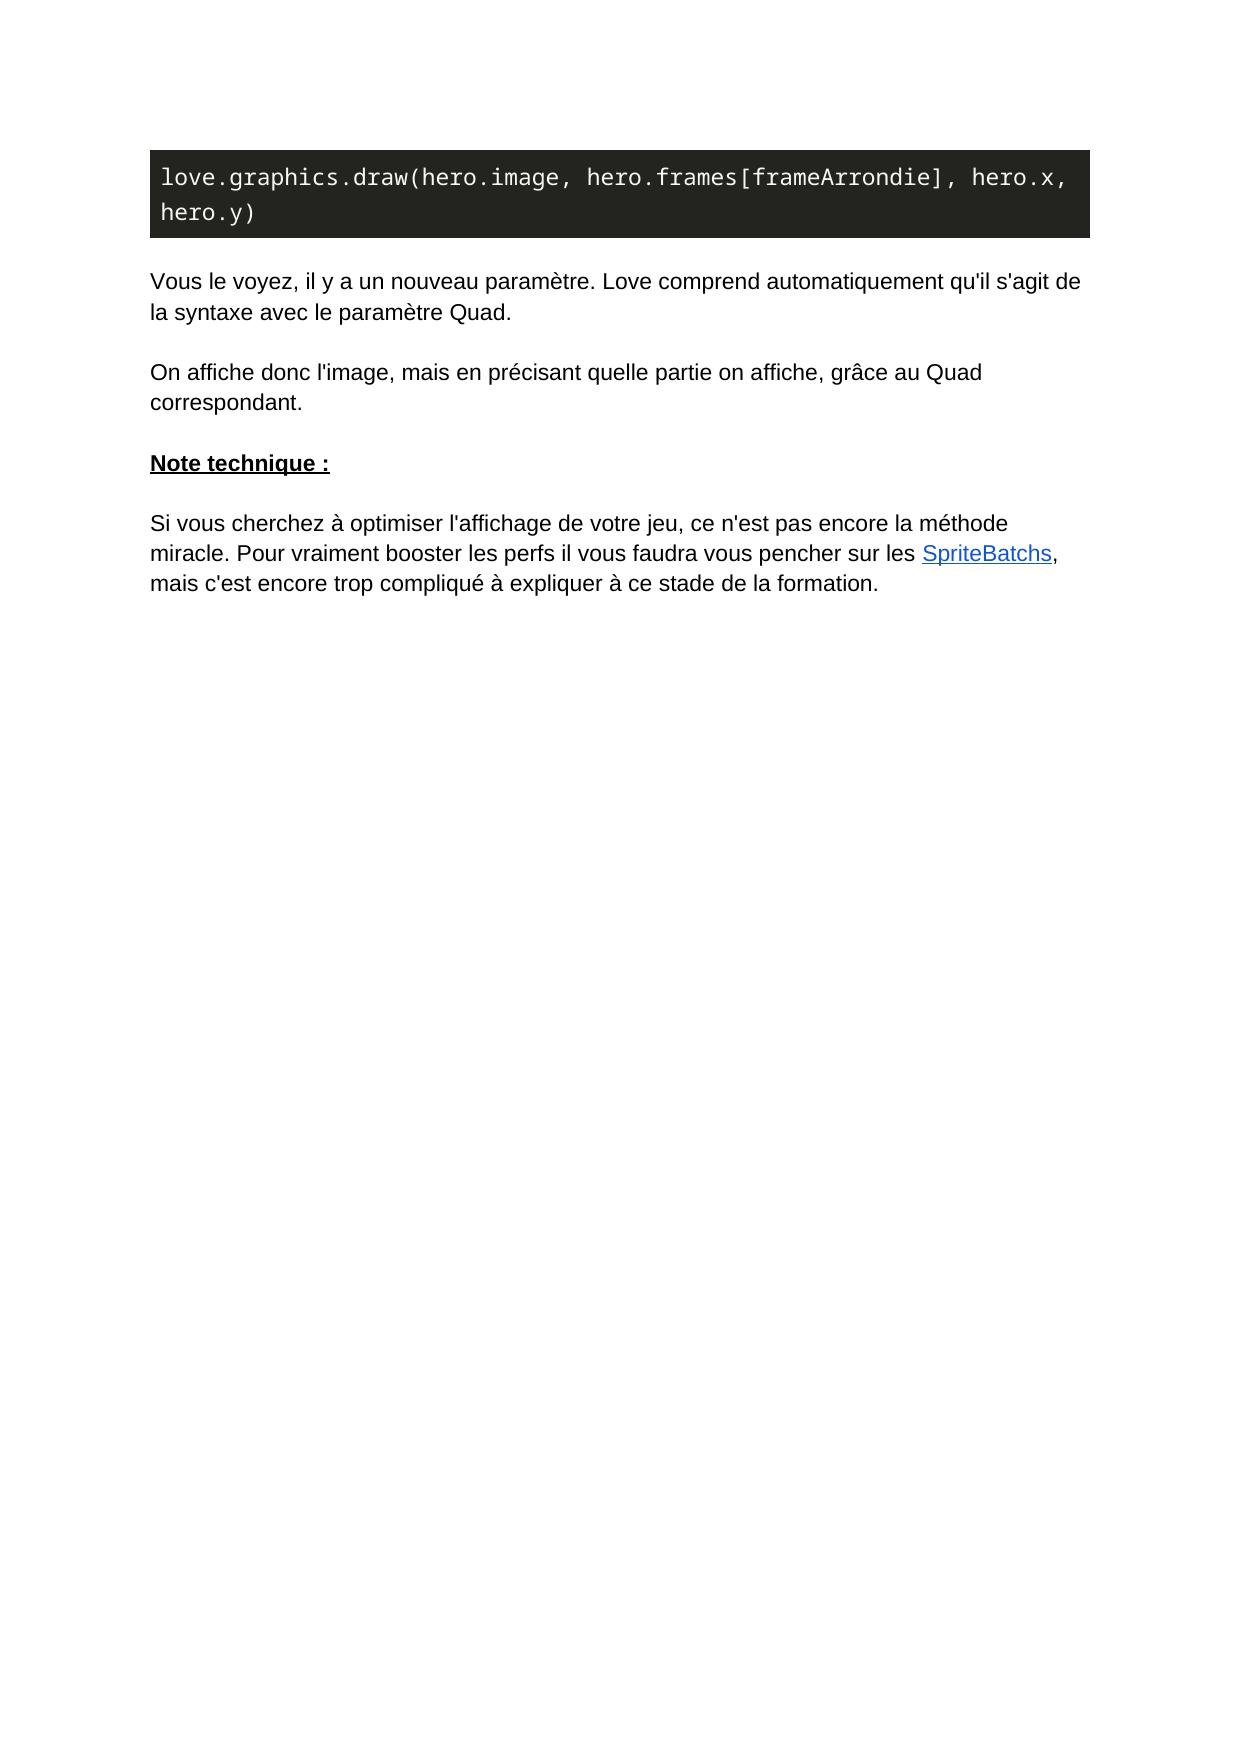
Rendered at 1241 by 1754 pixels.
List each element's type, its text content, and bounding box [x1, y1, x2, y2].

text On affiche donc l'image, mais en précisant quelle partie on affiche, grâce au Quad correspondant. [150, 359, 1090, 415]
text Si vous cherchez à optimiser l'affichage de votre jeu, ce n'est pas encore la méthode miracle. Pour vraiment booster les perfs il vous faudra vous pencher sur les SpriteBatchs, mais c'est encore trop compliqué à expliquer à ce stade de la formation. [150, 510, 1090, 597]
text Note technique : [150, 449, 1090, 476]
text Vous le voyez, il y a un nouveau paramètre. Love comprend automatiquement qu'il s'agit de la syntaxe avec le paramètre Quad. [150, 268, 1090, 325]
table_header love.graphics.draw(hero.image, hero.frames[frameArrondie], hero.x, hero.y) [150, 150, 1090, 238]
